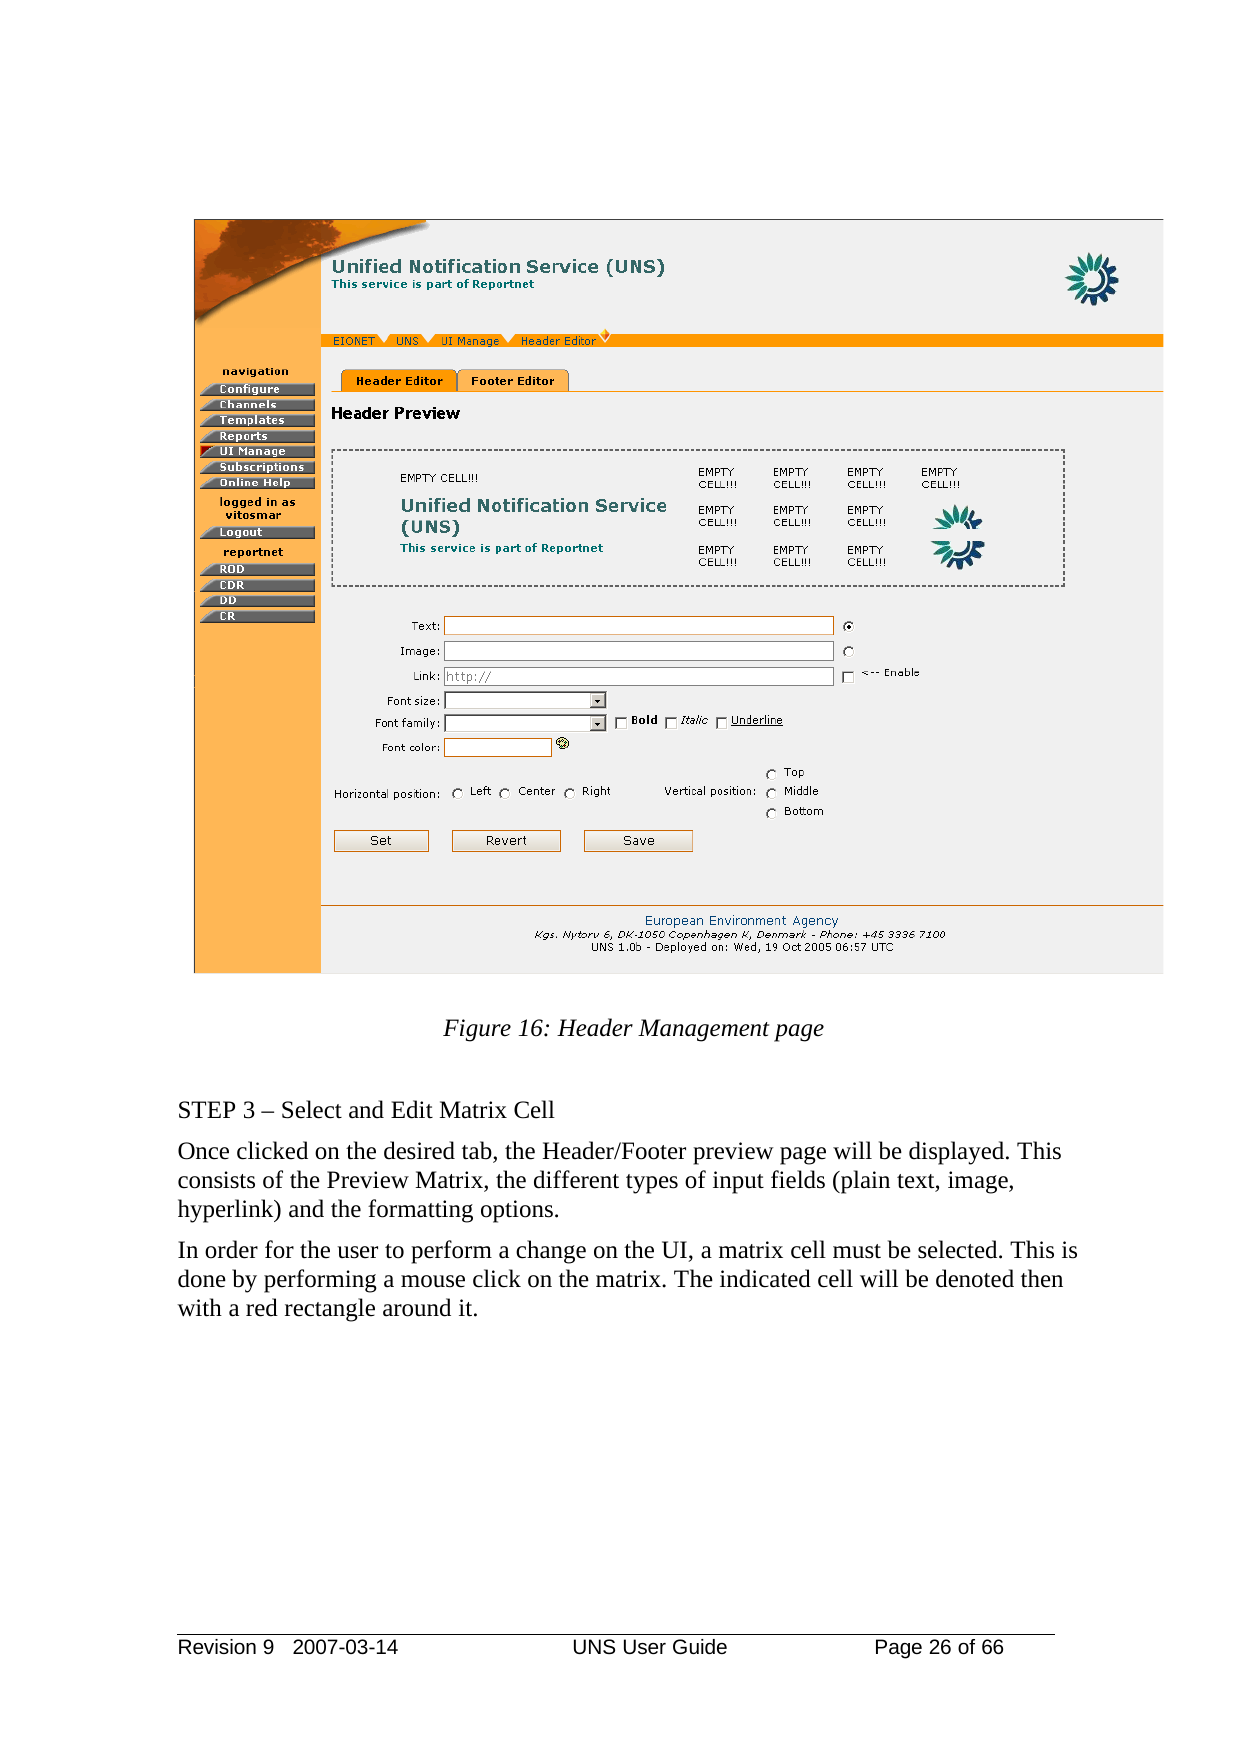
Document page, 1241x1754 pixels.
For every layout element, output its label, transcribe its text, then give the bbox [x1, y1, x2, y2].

text Once clicked on the desired tab, the Header/Footer preview page will be displayed. This consists of the Preview Matrix, the different types of input fields (plain text, image, hyperlink) and the formatting options. [177, 1136, 1092, 1223]
text STEP 3 – Select and Edit Matrix Cell [177, 1095, 1092, 1124]
picture [193, 219, 1164, 974]
text In order for the user to perform a change on the UI, a matrix cell must be selected. This is done by performing a mouse click on the matrix. The indicated cell will be denoted then with a red rectangle around it. [177, 1235, 1092, 1322]
text Figure 16: Header Management page [177, 1013, 1092, 1042]
